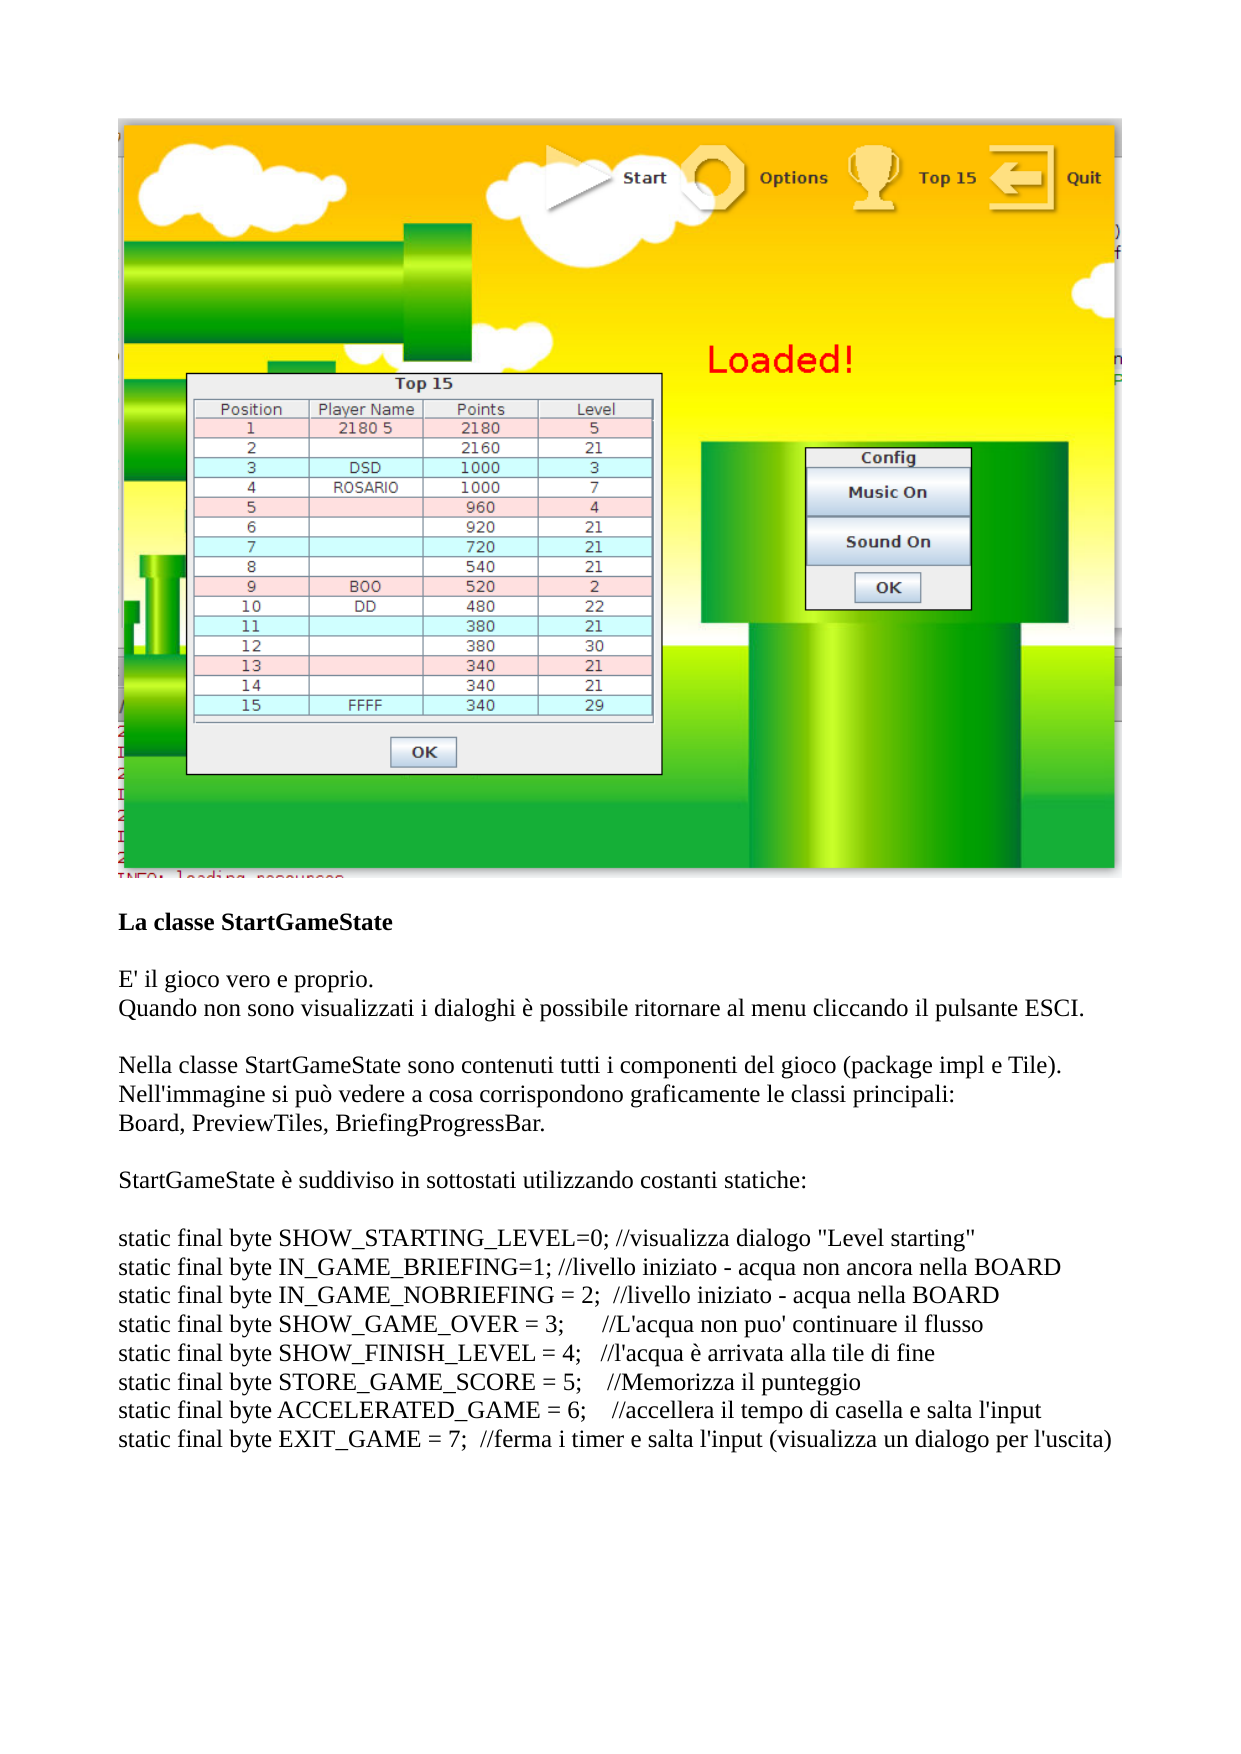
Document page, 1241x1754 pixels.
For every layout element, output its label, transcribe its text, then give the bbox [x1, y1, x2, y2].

text Nella classe StartGameState sono contenuti tutti i componenti del gioco (package impl e Tile). [118, 1051, 1122, 1079]
text Board, PreviewTiles, BriefingProgressBar. [118, 1108, 1122, 1137]
text static final byte SHOW_GAME_OVER = 3; //L'acqua non puo' continuare il flusso [118, 1309, 1122, 1338]
text static final byte EXIT_GAME = 7; //ferma i timer e salta l'input (visualizza un dialogo per l'uscita) [118, 1424, 1122, 1453]
text StartGameState è suddiviso in sottostati utilizzando costanti statiche: [118, 1166, 1122, 1194]
text static final byte IN_GAME_NOBRIEFING = 2; //livello iniziato - acqua nella BOARD [118, 1281, 1122, 1309]
text static final byte IN_GAME_BRIEFING=1; //livello iniziato - acqua non ancora nella BOARD [118, 1252, 1122, 1281]
text Quando non sono visualizzati i dialoghi è possibile ritornare al menu cliccando il pulsante ESCI. [118, 993, 1122, 1022]
text Nell'immagine si può vedere a cosa corrispondono graficamente le classi principali: [118, 1079, 1122, 1108]
text E' il gioco vero e proprio. [118, 964, 1122, 993]
text static final byte ACCELERATED_GAME = 6; //accellera il tempo di casella e salta l'input [118, 1396, 1122, 1424]
text static final byte SHOW_FINISH_LEVEL = 4; //l'acqua è arrivata alla tile di fine [118, 1338, 1122, 1367]
text static final byte STORE_GAME_SCORE = 5; //Memorizza il punteggio [118, 1367, 1122, 1396]
text static final byte SHOW_STARTING_LEVEL=0; //visualizza dialogo "Level starting" [118, 1223, 1122, 1252]
text La classe StartGameState [118, 907, 1122, 936]
picture [118, 118, 1122, 878]
